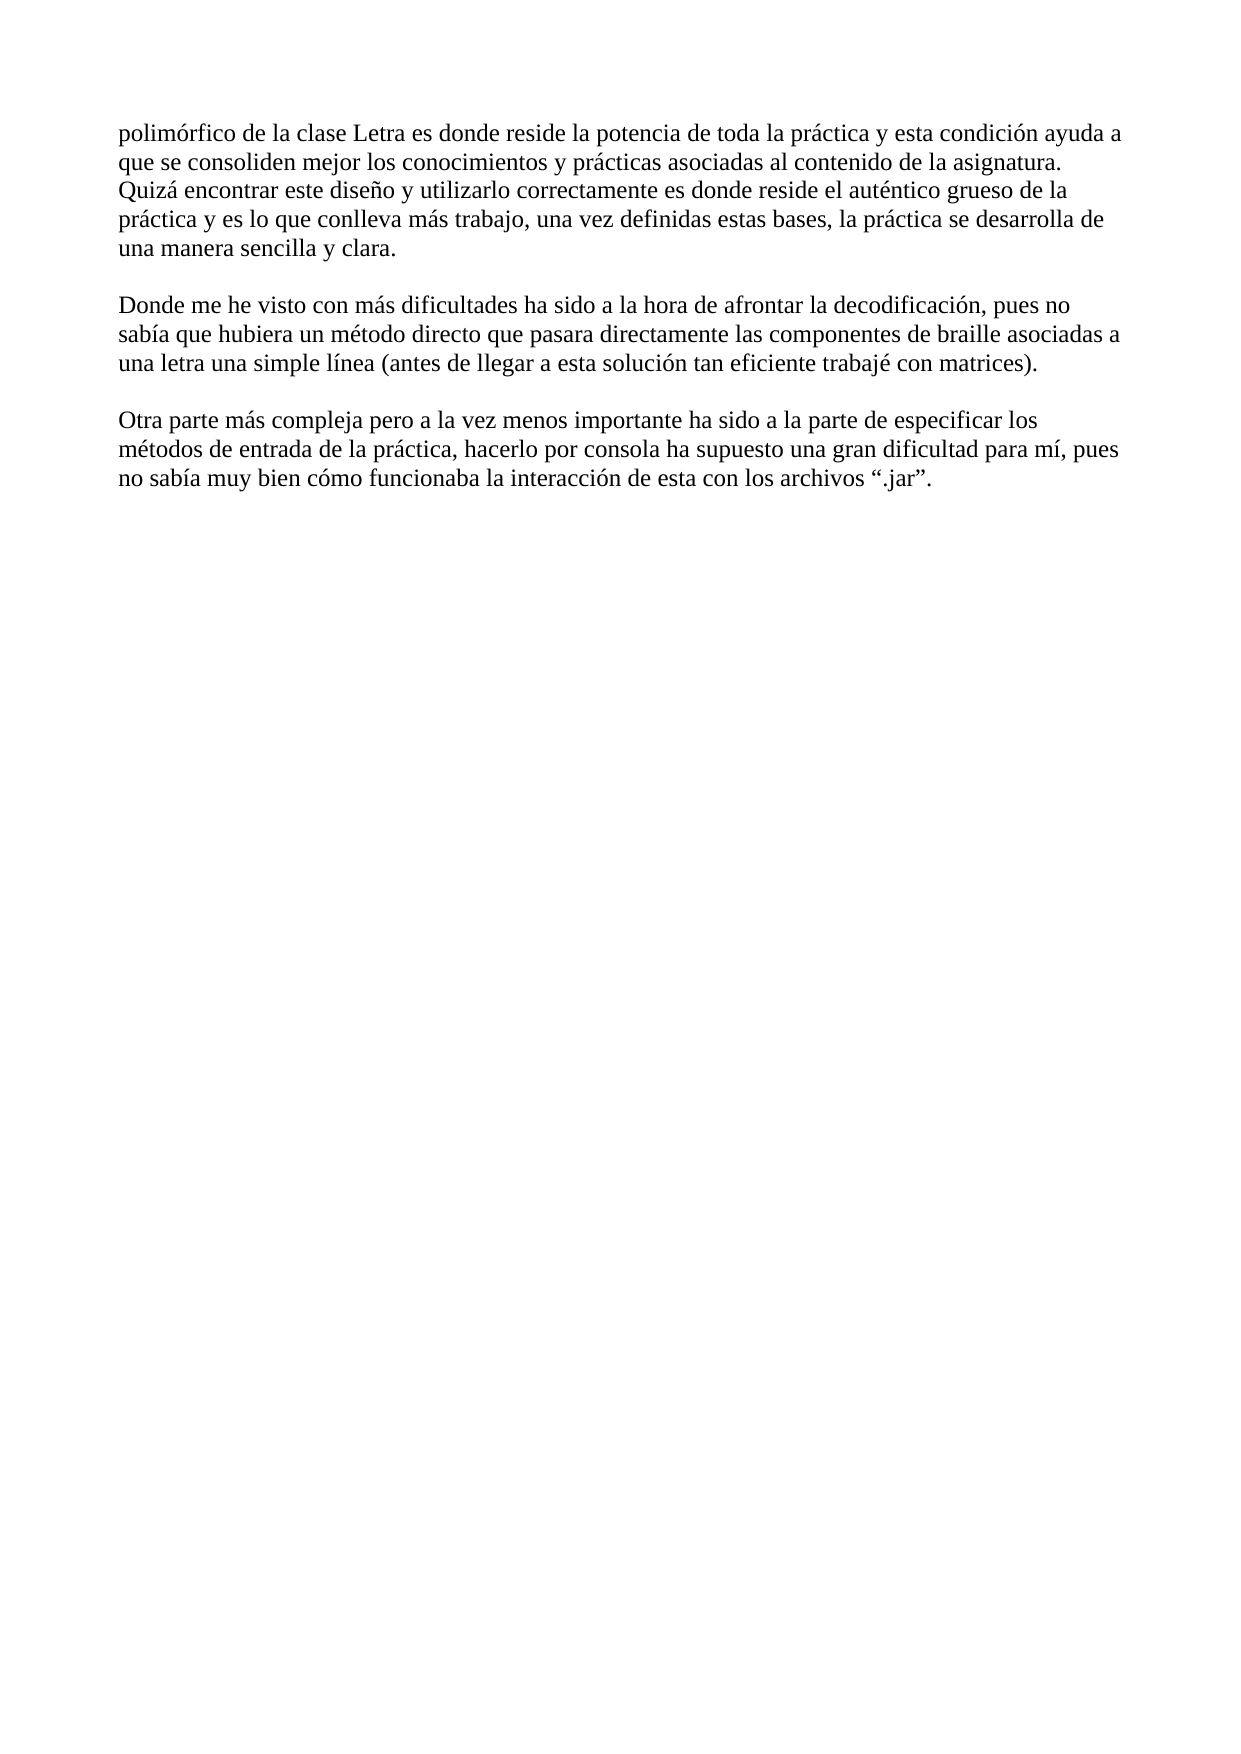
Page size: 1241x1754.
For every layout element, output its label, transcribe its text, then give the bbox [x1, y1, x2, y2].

text Otra parte más compleja pero a la vez menos importante ha sido a la parte de especificar los métodos de entrada de la práctica, hacerlo por consola ha supuesto una gran dificultad para mí, pues no sabía muy bien cómo funcionaba la interacción de esta con los archivos “.jar”. [118, 406, 1122, 492]
text Donde me he visto con más dificultades ha sido a la hora de afrontar la decodificación, pues no sabía que hubiera un método directo que pasara directamente las componentes de braille asociadas a una letra una simple línea (antes de llegar a esta solución tan eficiente trabajé con matrices). [118, 291, 1122, 377]
text Quizá encontrar este diseño y utilizarlo correctamente es donde reside el auténtico grueso de la práctica y es lo que conlleva más trabajo, una vez definidas estas bases, la práctica se desarrolla de una manera sencilla y clara. [118, 176, 1122, 262]
text polimórfico de la clase Letra es donde reside la potencia de toda la práctica y esta condición ayuda a que se consoliden mejor los conocimientos y prácticas asociadas al contenido de la asignatura. [118, 118, 1122, 176]
